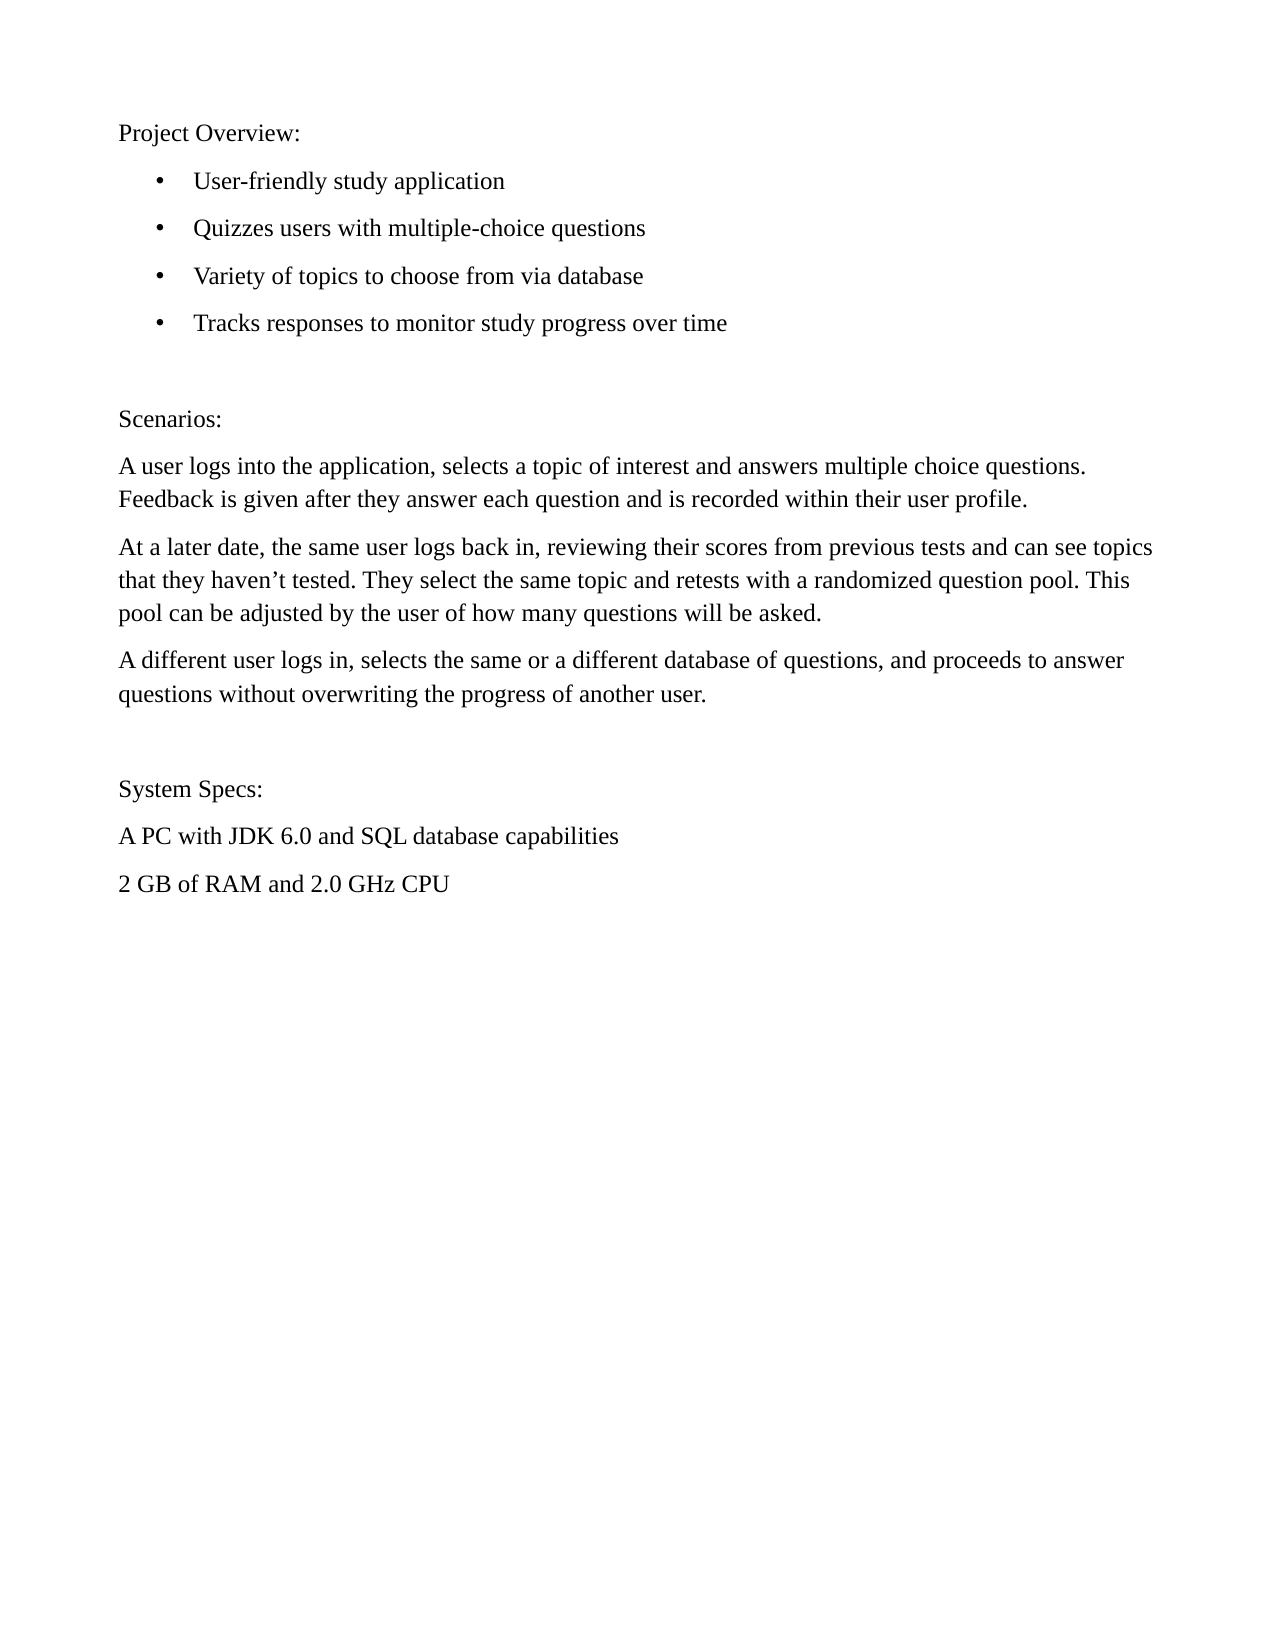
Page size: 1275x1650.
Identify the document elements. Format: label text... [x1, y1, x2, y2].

text At a later date, the same user logs back in, reviewing their scores from previous tests and can see topics that they haven’t tested. They select the same topic and retests with a randomized question pool. This pool can be adjusted by the user of how many questions will be asked. [118, 532, 1157, 627]
text System Specs: [118, 774, 1157, 803]
text Project Overview: [118, 118, 1157, 147]
text A user logs into the application, selects a topic of interest and answers multiple choice questions. Feedback is given after they answer each question and is recorded within their user profile. [118, 451, 1157, 513]
text 2 GB of RAM and 2.0 GHz CPU [118, 869, 1157, 898]
text Scenarios: [118, 404, 1157, 432]
list Variety of topics to choose from via database [156, 261, 1157, 290]
text A PC with JDK 6.0 and SQL database capabilities [118, 821, 1157, 850]
list Tracks responses to monitor study progress over time [156, 308, 1157, 337]
text A different user logs in, selects the same or a different database of questions, and proceeds to answer questions without overwriting the progress of another user. [118, 646, 1157, 707]
list User-friendly study application [156, 166, 1157, 194]
list Quizzes users with multiple-choice questions [156, 213, 1157, 242]
